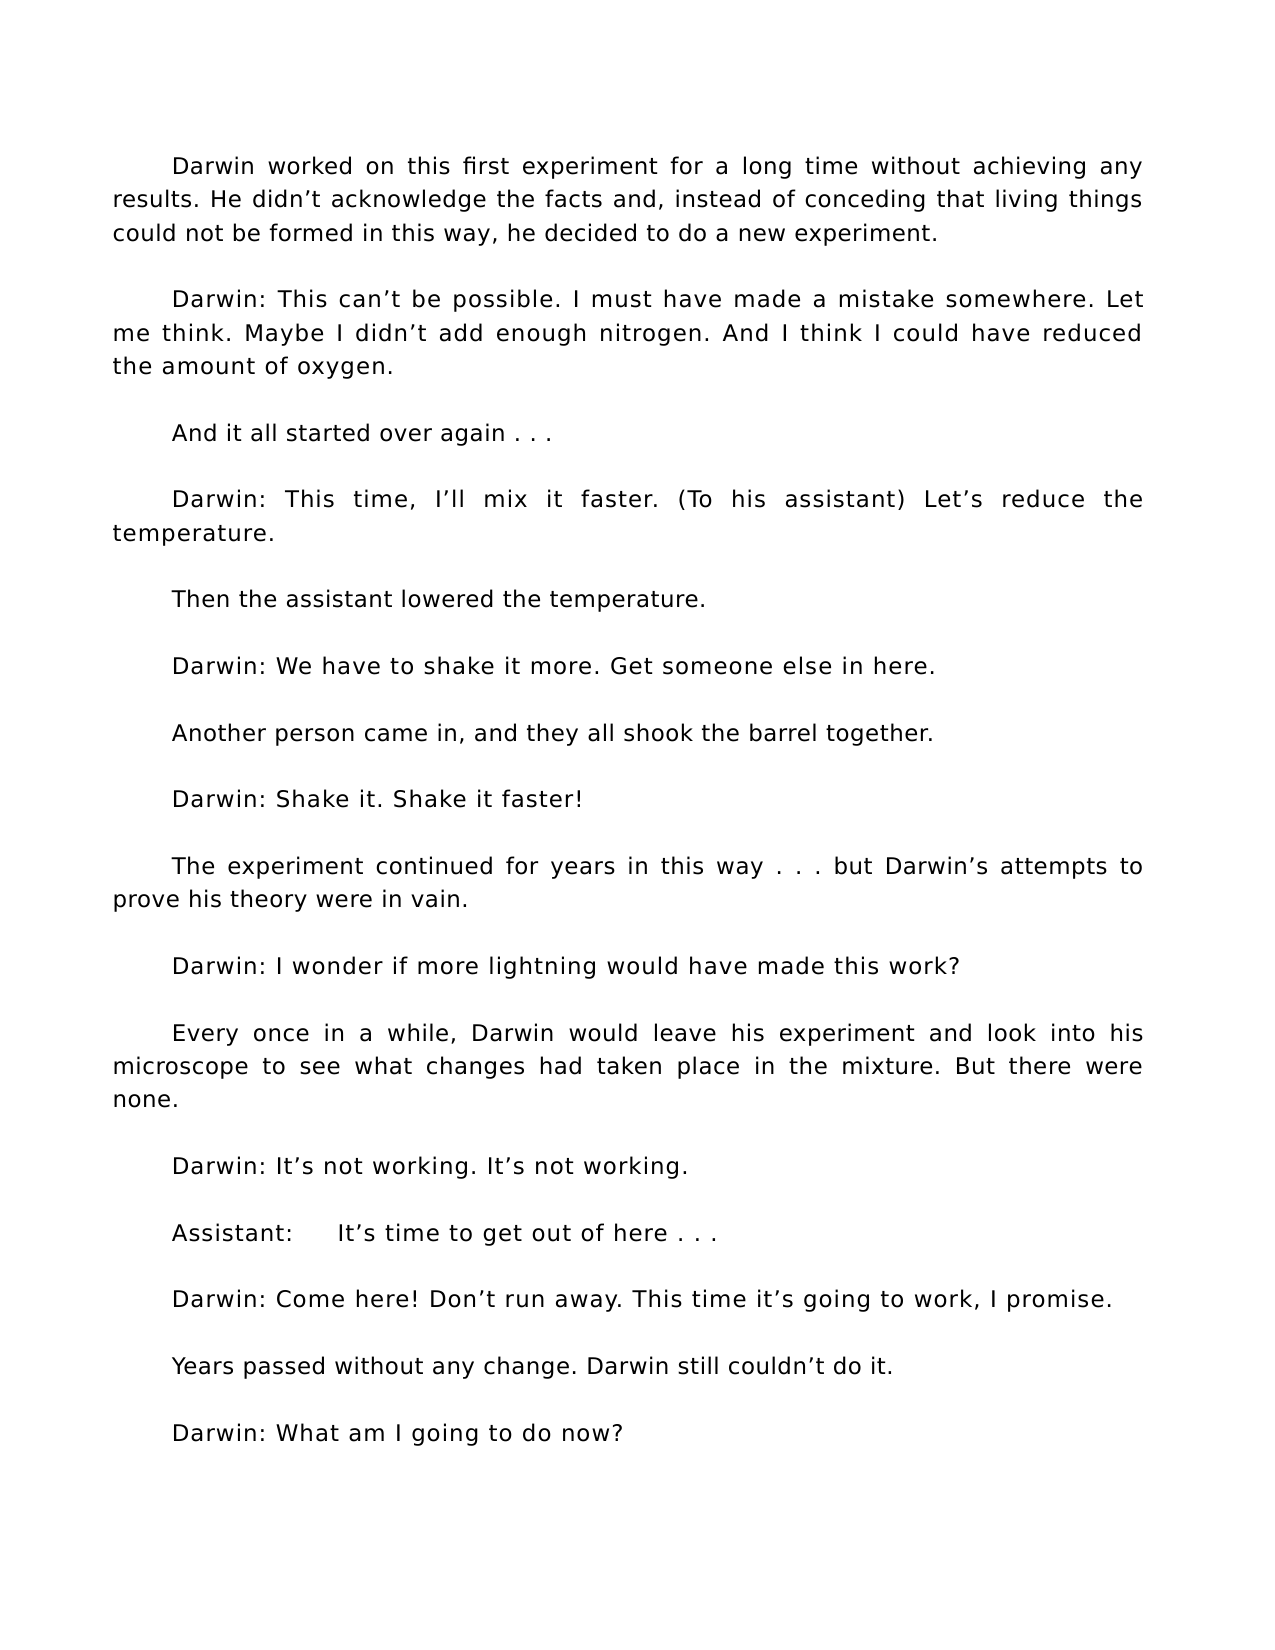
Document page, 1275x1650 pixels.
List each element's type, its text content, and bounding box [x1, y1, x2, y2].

text Years passed without any change. Darwin still couldn’t do it. [112, 1348, 1145, 1381]
text Darwin: Shake it. Shake it faster! [112, 781, 1145, 814]
text Darwin: This time, I’ll mix it faster. (To his assistant) Let’s reduce the temperature. [112, 481, 1145, 548]
text Then the assistant lowered the temperature. [112, 581, 1145, 614]
text Darwin: What am I going to do now? [112, 1414, 1145, 1448]
text And it all started over again . . . [112, 414, 1145, 448]
text Darwin: We have to shake it more. Get someone else in here. [112, 648, 1145, 681]
text Darwin: This can’t be possible. I must have made a mistake somewhere. Let me think. Maybe I didn’t add enough nitrogen. And I think I could have reduced the amount of oxygen. [112, 281, 1145, 381]
text Darwin: I wonder if more lightning would have made this work? [112, 948, 1145, 981]
text Assistant: It’s time to get out of here . . . [112, 1214, 1145, 1248]
text Another person came in, and they all shook the barrel together. [112, 714, 1145, 748]
text Darwin: It’s not working. It’s not working. [112, 1148, 1145, 1181]
text Darwin worked on this first experiment for a long time without achieving any results. He didn’t acknowledge the facts and, instead of conceding that living things could not be formed in this way, he decided to do a new experiment. [112, 148, 1145, 248]
text The experiment continued for years in this way . . . but Darwin’s attempts to prove his theory were in vain. [112, 848, 1145, 914]
text Darwin: Come here! Don’t run away. This time it’s going to work, I promise. [112, 1281, 1145, 1314]
text Every once in a while, Darwin would leave his experiment and look into his microscope to see what changes had taken place in the mixture. But there were none. [112, 1014, 1145, 1114]
